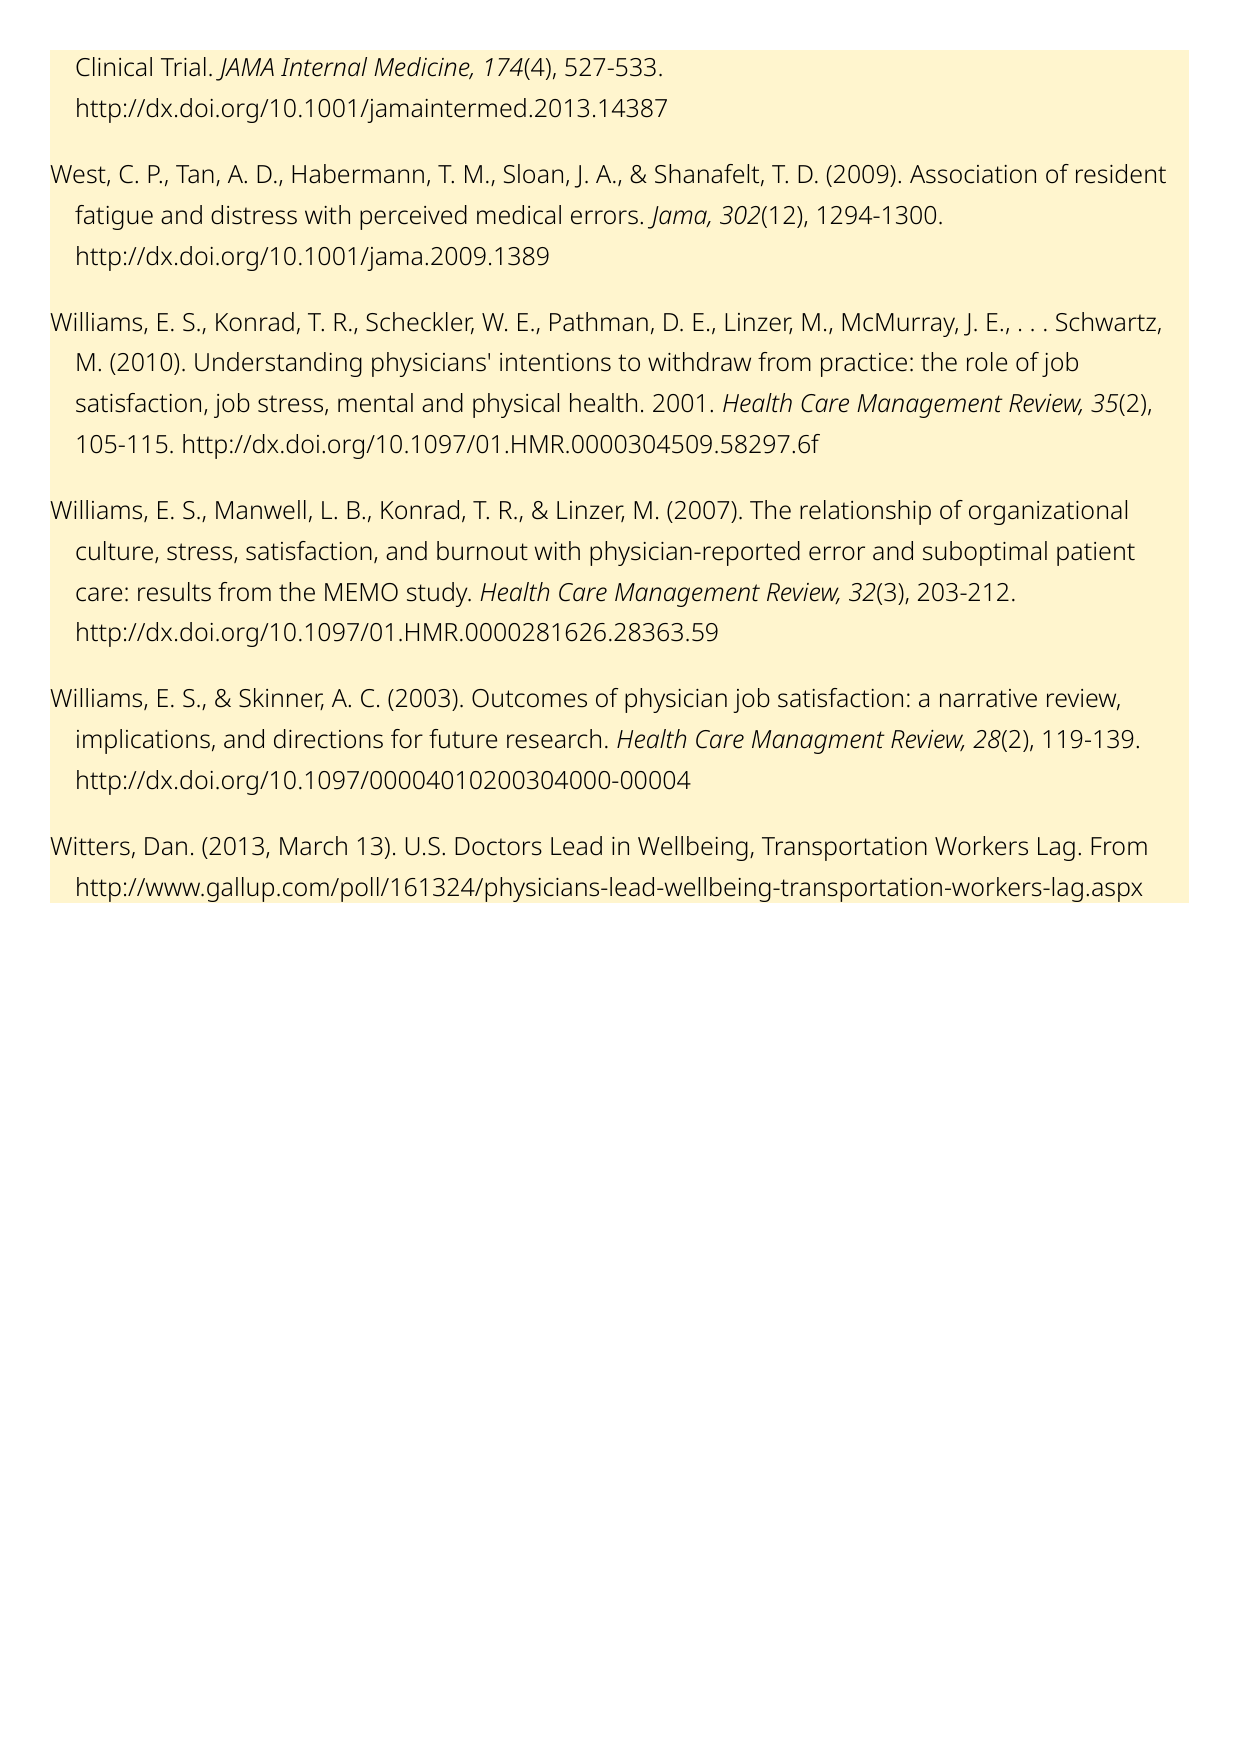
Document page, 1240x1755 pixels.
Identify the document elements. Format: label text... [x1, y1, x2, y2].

text West, C. P., Tan, A. D., Habermann, T. M., Sloan, J. A., & Shanafelt, T. D. (2009). Association of resident fatigue and distress with perceived medical errors. Jama, 302(12), 1294-1300. http://dx.doi.org/10.1001/jama.2009.1389 [50, 157, 1189, 272]
text Williams, E. S., Konrad, T. R., Scheckler, W. E., Pathman, D. E., Linzer, M., McMurray, J. E., . . . Schwartz, M. (2010). Understanding physicians' intentions to withdraw from practice: the role of job satisfaction, job stress, mental and physical health. 2001. Health Care Management Review, 35(2), 105-115. http://dx.doi.org/10.1097/01.HMR.0000304509.58297.6f [50, 304, 1189, 461]
text Williams, E. S., & Skinner, A. C. (2003). Outcomes of physician job satisfaction: a narrative review, implications, and directions for future research. Health Care Managment Review, 28(2), 119-139. http://dx.doi.org/10.1097/00004010200304000-00004 [50, 681, 1189, 797]
text Clinical Trial. JAMA Internal Medicine, 174(4), 527-533. http://dx.doi.org/10.1001/jamaintermed.2013.14387 [50, 50, 1189, 125]
text Williams, E. S., Manwell, L. B., Konrad, T. R., & Linzer, M. (2007). The relationship of organizational culture, stress, satisfaction, and burnout with physician-reported error and suboptimal patient care: results from the MEMO study. Health Care Management Review, 32(3), 203-212. http://dx.doi.org/10.1097/01.HMR.0000281626.28363.59 [50, 492, 1189, 649]
text Witters, Dan. (2013, March 13). U.S. Doctors Lead in Wellbeing, Transportation Workers Lag. From http://www.gallup.com/poll/161324/physicians-lead-wellbeing-transportation-workers-lag.aspx [50, 828, 1189, 903]
